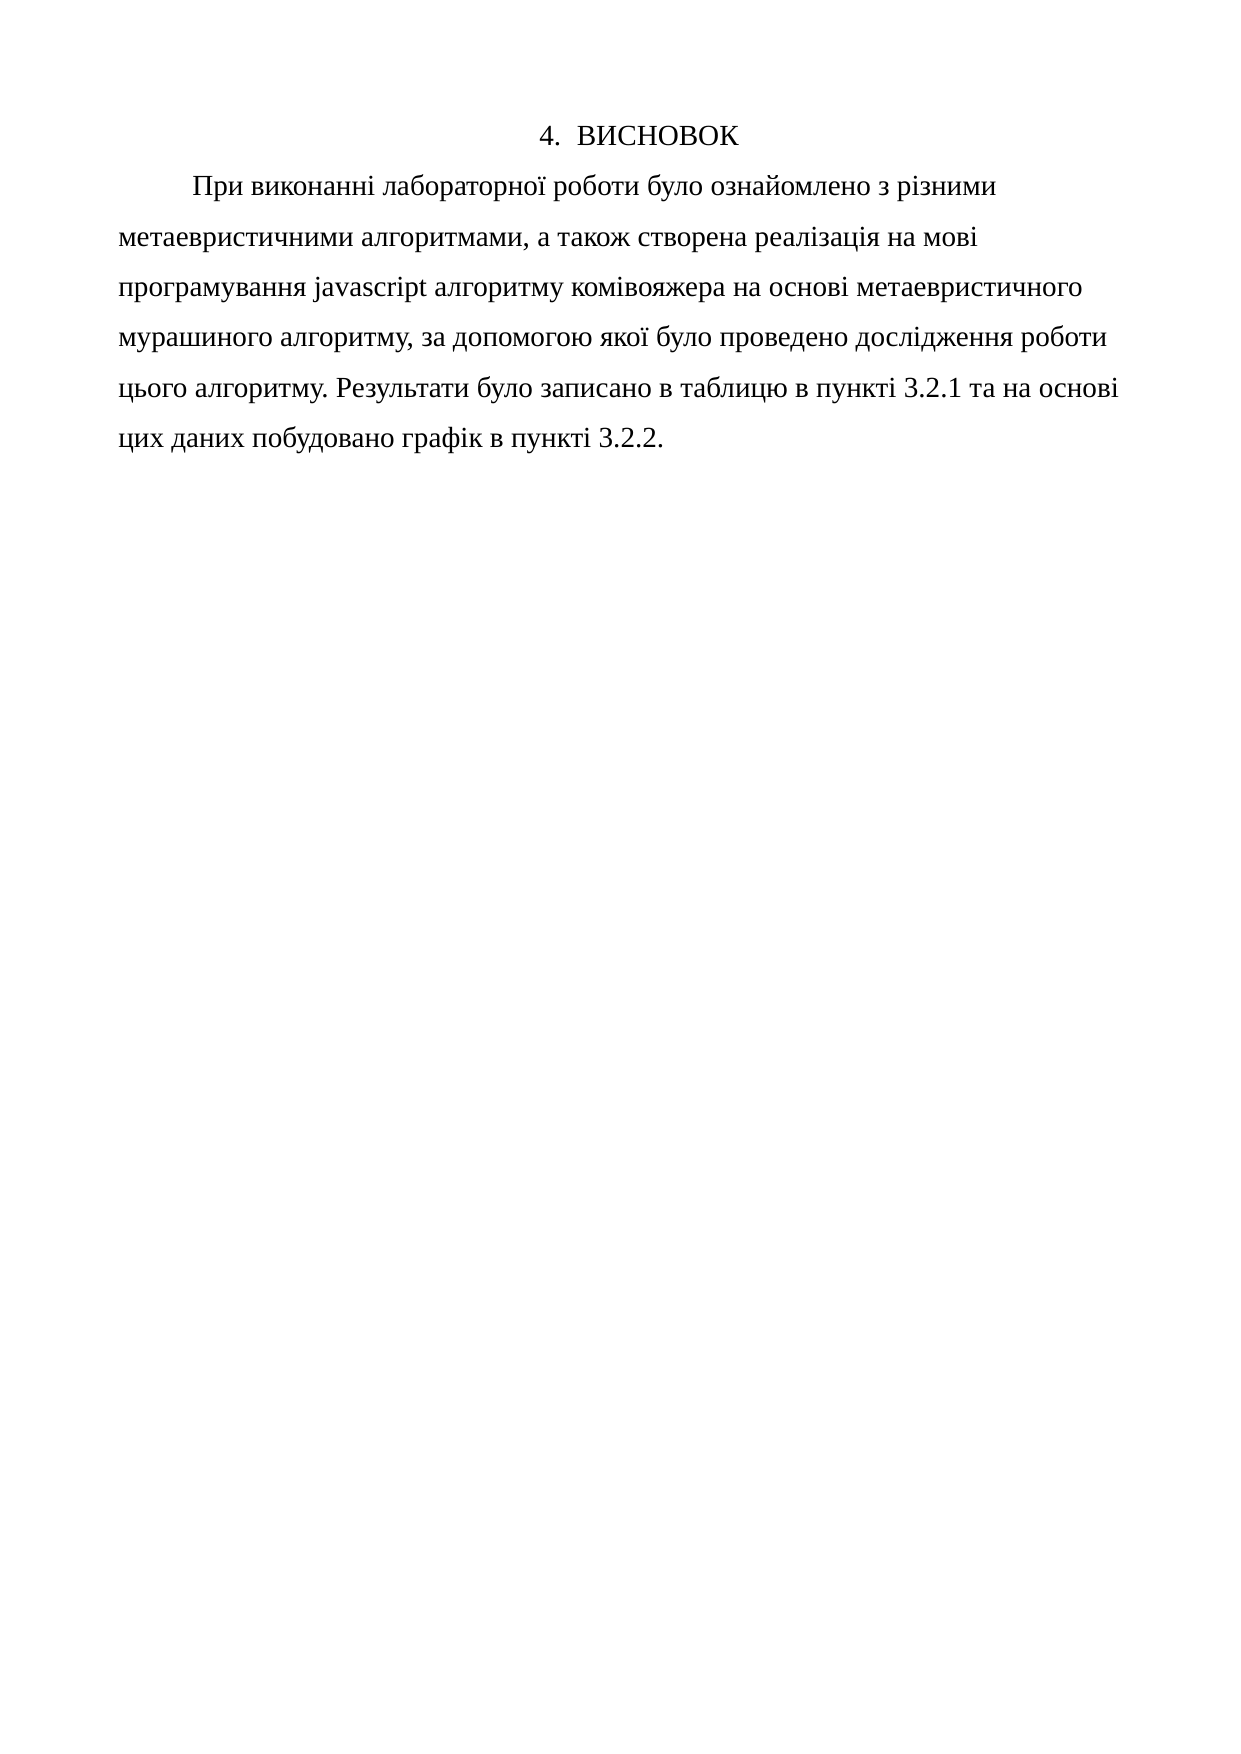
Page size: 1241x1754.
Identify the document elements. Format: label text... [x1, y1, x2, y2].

text При виконанні лабораторної роботи було ознайомлено з різними метаевристичними алгоритмами, а також створена реалізація на мові програмування javascript алгоритму комівояжера на основі метаевристичного мурашиного алгоритму, за допомогою якої було проведено дослідження роботи цього алгоритму. Результати було записано в таблицю в пункті 3.2.1 та на основі цих даних побудовано графік в пункті 3.2.2. [118, 168, 1122, 453]
list ВИСНОВОК [156, 118, 1122, 152]
